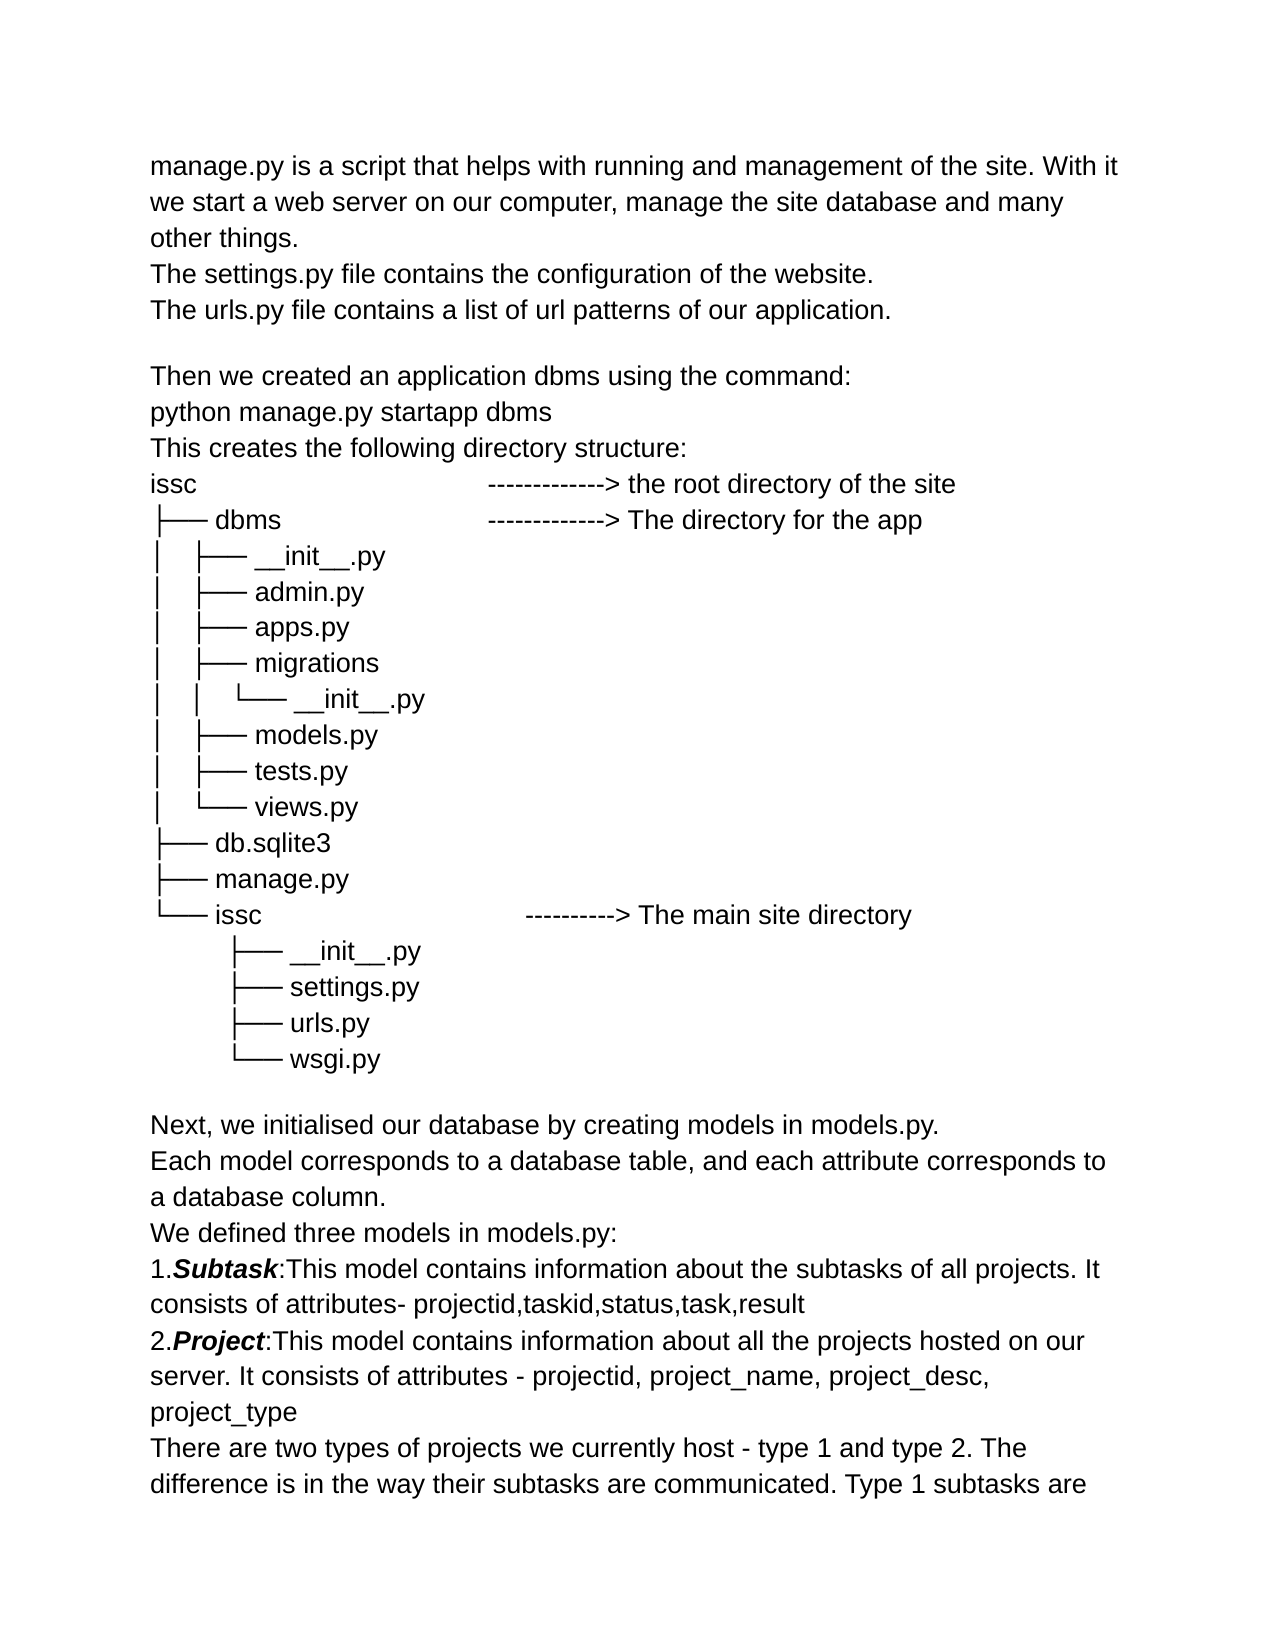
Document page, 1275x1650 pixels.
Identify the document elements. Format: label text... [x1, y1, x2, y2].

text issc -------------> the root directory of the site [150, 468, 1125, 499]
text manage.py is a script that helps with running and management of the site. With it we start a web server on our computer, manage the site database and many other things. [150, 150, 1125, 253]
text ├── __init__.py [236, 935, 1125, 966]
text ├── db.sqlite3 [161, 827, 1125, 858]
text python manage.py startapp dbms [150, 396, 1125, 427]
text This creates the following directory structure: [150, 432, 1125, 463]
text Then we created an application dbms using the command: [150, 360, 1125, 391]
text │ ├── apps.py [200, 611, 1125, 643]
text ├── settings.py [150, 971, 234, 1002]
text │ ├── migrations [158, 647, 198, 679]
text │ └── views.py [158, 791, 1125, 822]
text ├── manage.py [150, 863, 159, 894]
text │ │ └── __init__.py [158, 683, 195, 714]
text There are two types of projects we currently host - type 1 and type 2. The difference is in the way their subtasks are communicated. Type 1 subtasks are [150, 1432, 1125, 1499]
text ├── settings.py [236, 971, 1125, 1002]
text Next, we initialised our database by creating models in models.py. [150, 1109, 1125, 1140]
text │ ├── admin.py [158, 576, 198, 607]
text Each model corresponds to a database table, and each attribute corresponds to a database column. [150, 1145, 1125, 1212]
text ├── dbms -------------> The directory for the app [161, 504, 1125, 535]
text We defined three models in models.py: [150, 1217, 1125, 1248]
text The settings.py file contains the configuration of the website. [150, 258, 1125, 289]
text 2.Project:This model contains information about all the projects hosted on our server. It consists of attributes - projectid, project_name, project_desc, project_type [150, 1324, 1125, 1428]
text │ ├── tests.py [158, 755, 198, 786]
text │ │ └── __init__.py [197, 683, 1125, 714]
text The urls.py file contains a list of url patterns of our application. [150, 294, 1125, 325]
text ├── manage.py [161, 863, 1125, 894]
text │ ├── models.py [200, 719, 1125, 751]
text └── wsgi.py [150, 1043, 1125, 1074]
text 1.Subtask:This model contains information about the subtasks of all projects. It consists of attributes- projectid,taskid,status,task,result [150, 1253, 1125, 1320]
text ├── urls.py [236, 1007, 1125, 1038]
text │ ├── admin.py [200, 576, 1125, 607]
text │ ├── migrations [200, 647, 1125, 679]
text │ ├── tests.py [200, 755, 1125, 786]
text │ ├── models.py [158, 719, 198, 751]
text ├── __init__.py [150, 935, 234, 966]
text └── issc ----------> The main site directory [150, 899, 1125, 930]
text │ ├── __init__.py [150, 539, 1125, 571]
text │ ├── apps.py [158, 611, 198, 643]
text ├── urls.py [150, 1007, 234, 1038]
